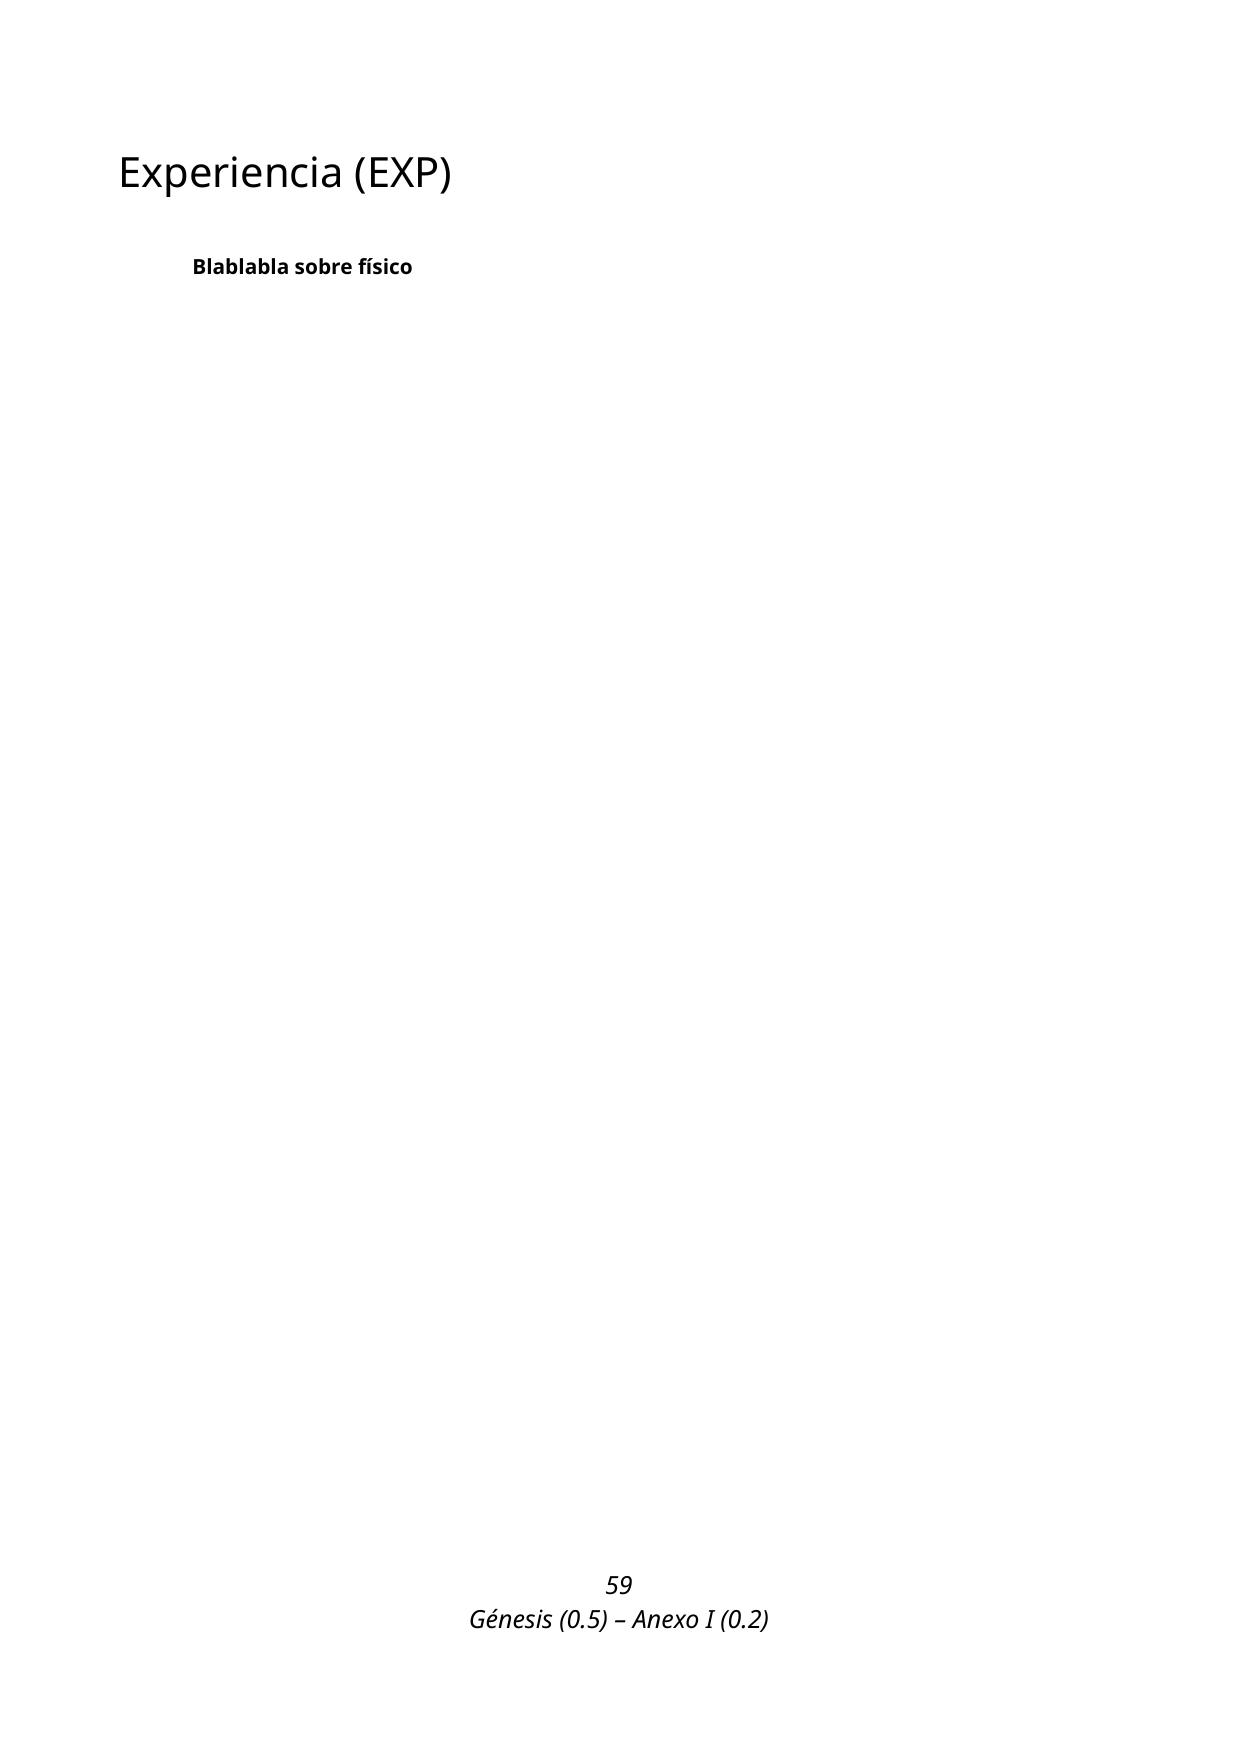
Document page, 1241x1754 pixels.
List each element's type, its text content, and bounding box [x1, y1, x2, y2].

subtitle Experiencia (EXP) [118, 143, 1122, 200]
text Blablabla sobre físico [118, 252, 1122, 281]
